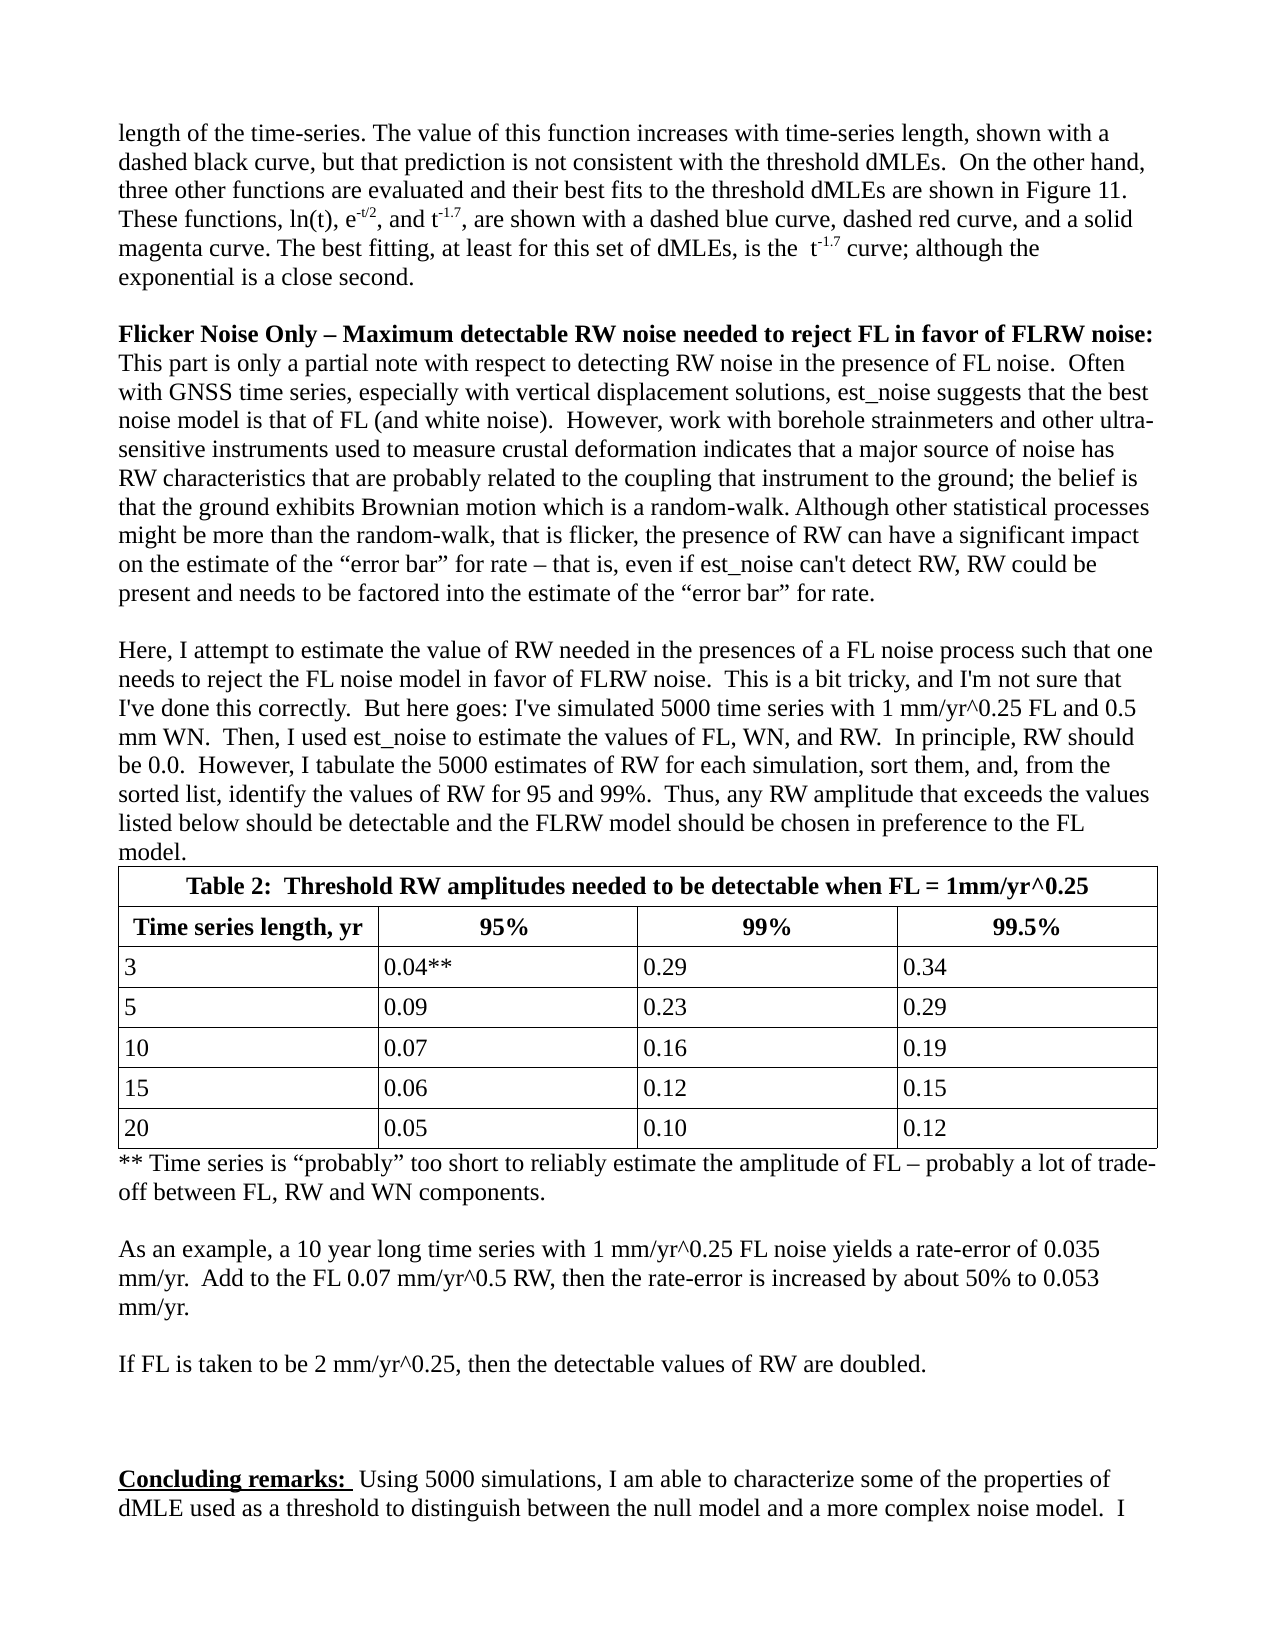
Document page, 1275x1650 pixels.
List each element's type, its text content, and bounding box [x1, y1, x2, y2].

table_cell 0.07 [379, 1028, 637, 1067]
table_cell 99.5% [898, 907, 1157, 946]
table_cell Time series length, yr [119, 907, 378, 946]
table_cell 0.05 [379, 1109, 637, 1148]
text Here, I attempt to estimate the value of RW needed in the presences of a FL noise process such that one needs to reject the FL noise model in favor of FLRW noise. This is a bit tricky, and I'm not sure that I've done this correctly. But here goes: I've simulated 5000 time series with 1 mm/yr^0.25 FL and 0.5 mm WN. Then, I used est_noise to estimate the values of FL, WN, and RW. In principle, RW should be 0.0. However, I tabulate the 5000 estimates of RW for each simulation, sort them, and, from the sorted list, identify the values of RW for 95 and 99%. Thus, any RW amplitude that exceeds the values listed below should be detectable and the FLRW model should be chosen in preference to the FL model. [118, 636, 1157, 866]
text If FL is taken to be 2 mm/yr^0.25, then the detectable values of RW are doubled. [118, 1349, 1157, 1378]
table_cell 0.29 [898, 988, 1157, 1027]
table_cell 10 [119, 1028, 378, 1067]
text ** Time series is “probably” too short to reliably estimate the amplitude of FL – probably a lot of trade-off between FL, RW and WN components. [118, 1149, 1157, 1205]
table_cell 0.29 [638, 947, 897, 987]
table_cell 99% [638, 907, 897, 946]
text Flicker Noise Only – Maximum detectable RW noise needed to reject FL in favor of FLRW noise: This part is only a partial note with respect to detecting RW noise in the presence of FL noise. Often with GNSS time series, especially with vertical displacement solutions, est_noise suggests that the best noise model is that of FL (and white noise). However, work with borehole strainmeters and other ultra-sensitive instruments used to measure crustal deformation indicates that a major source of noise has RW characteristics that are probably related to the coupling that instrument to the ground; the belief is that the ground exhibits Brownian motion which is a random-walk. Although other statistical processes might be more than the random-walk, that is flicker, the presence of RW can have a significant impact on the estimate of the “error bar” for rate – that is, even if est_noise can't detect RW, RW could be present and needs to be factored into the estimate of the “error bar” for rate. [118, 319, 1157, 607]
table_cell 0.09 [379, 988, 637, 1027]
table_cell 0.12 [898, 1109, 1157, 1148]
table_cell 0.10 [638, 1109, 897, 1148]
table_cell 0.16 [638, 1028, 897, 1067]
text length of the time-series. The value of this function increases with time-series length, shown with a dashed black curve, but that prediction is not consistent with the threshold dMLEs. On the other hand, three other functions are evaluated and their best fits to the threshold dMLEs are shown in Figure 11. These functions, ln(t), e-t/2, and t-1.7, are shown with a dashed blue curve, dashed red curve, and a solid magenta curve. The best fitting, at least for this set of dMLEs, is the t-1.7 curve; although the exponential is a close second. [118, 118, 1157, 291]
table_cell 0.23 [638, 988, 897, 1027]
table_cell 20 [119, 1109, 378, 1148]
table_cell 3 [119, 947, 378, 987]
table_cell 15 [119, 1068, 378, 1107]
table_cell 0.04** [379, 947, 637, 987]
text Concluding remarks: Using 5000 simulations, I am able to characterize some of the properties of dMLE used as a threshold to distinguish between the null model and a more complex noise model. I [118, 1464, 1157, 1522]
table_cell 5 [119, 988, 378, 1027]
table_cell 0.19 [898, 1028, 1157, 1067]
table_cell 0.34 [898, 947, 1157, 987]
table_header Table 2: Threshold RW amplitudes needed to be detectable when FL = 1mm/yr^0.25 [119, 867, 1157, 906]
text As an example, a 10 year long time series with 1 mm/yr^0.25 FL noise yields a rate-error of 0.035 mm/yr. Add to the FL 0.07 mm/yr^0.5 RW, then the rate-error is increased by about 50% to 0.053 mm/yr. [118, 1234, 1157, 1320]
table_cell 95% [379, 907, 637, 946]
table_cell 0.15 [898, 1068, 1157, 1107]
table_cell 0.06 [379, 1068, 637, 1107]
table_cell 0.12 [638, 1068, 897, 1107]
